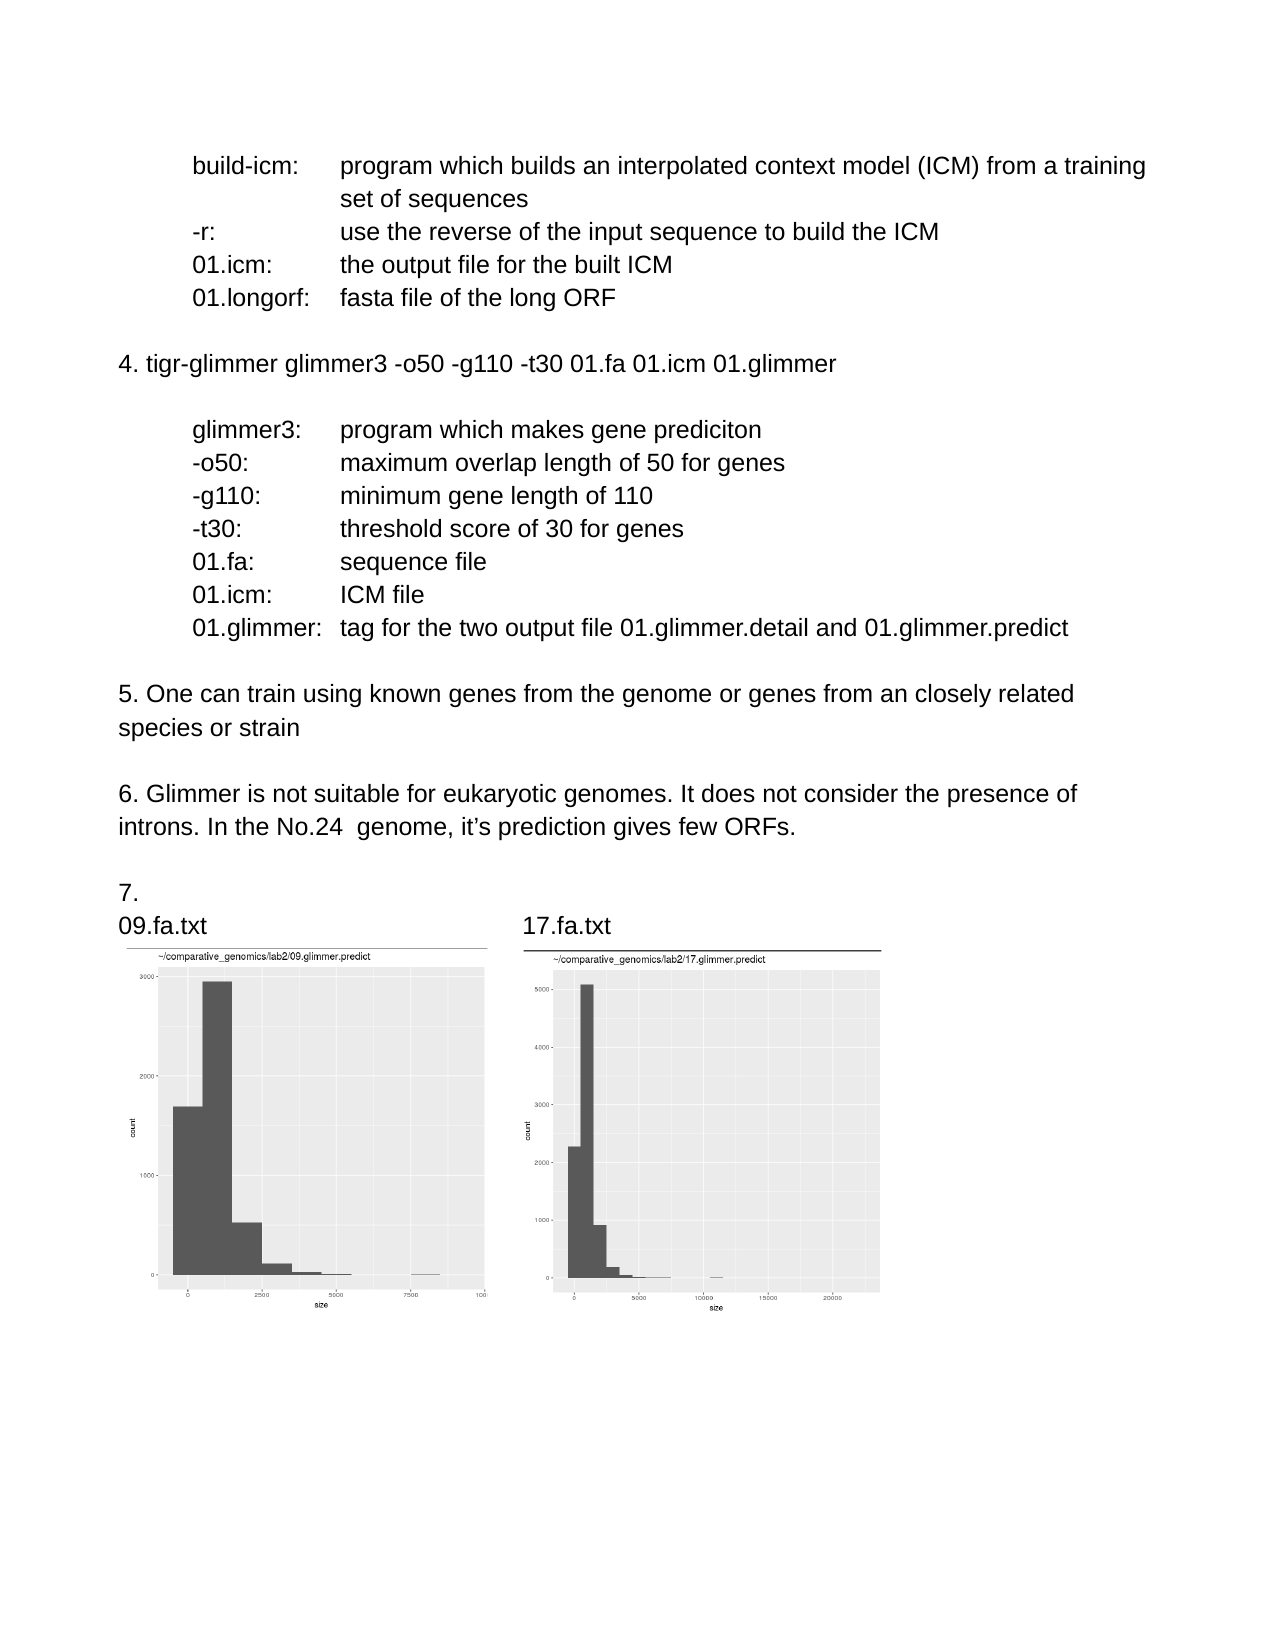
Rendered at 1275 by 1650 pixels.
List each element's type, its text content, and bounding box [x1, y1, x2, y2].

text 01.icm: ICM file [118, 580, 1157, 609]
picture [523, 950, 558, 1311]
text -o50: maximum overlap length of 50 for genes [118, 448, 1157, 477]
text 01.icm: the output file for the built ICM [118, 250, 1157, 279]
text 01.glimmer: tag for the two output file 01.glimmer.detail and 01.glimmer.predict [118, 613, 1157, 642]
text -r: use the reverse of the input sequence to build the ICM [118, 217, 1157, 246]
text 01.fa: sequence file [118, 547, 1157, 576]
text 7. [118, 878, 1157, 906]
text 5. One can train using known genes from the genome or genes from an closely related species or strain [118, 679, 1157, 741]
text glimmer3: program which makes gene prediciton [118, 415, 1157, 444]
text -t30: threshold score of 30 for genes [118, 514, 1157, 543]
text 01.longorf: fasta file of the long ORF [118, 283, 1157, 312]
text 4. tigr-glimmer glimmer3 -o50 -g110 -t30 01.fa 01.icm 01.glimmer [118, 349, 1157, 378]
text build-icm: program which builds an interpolated context model (ICM) from a training set of sequences [118, 151, 1157, 213]
picture [126, 948, 160, 1311]
text 6. Glimmer is not suitable for eukaryotic genomes. It does not consider the presence of introns. In the No.24 genome, it’s prediction gives few ORFs. [118, 778, 1157, 840]
text -g110: minimum gene length of 110 [118, 481, 1157, 510]
text 09.fa.txt 17.fa.txt [118, 911, 1157, 939]
